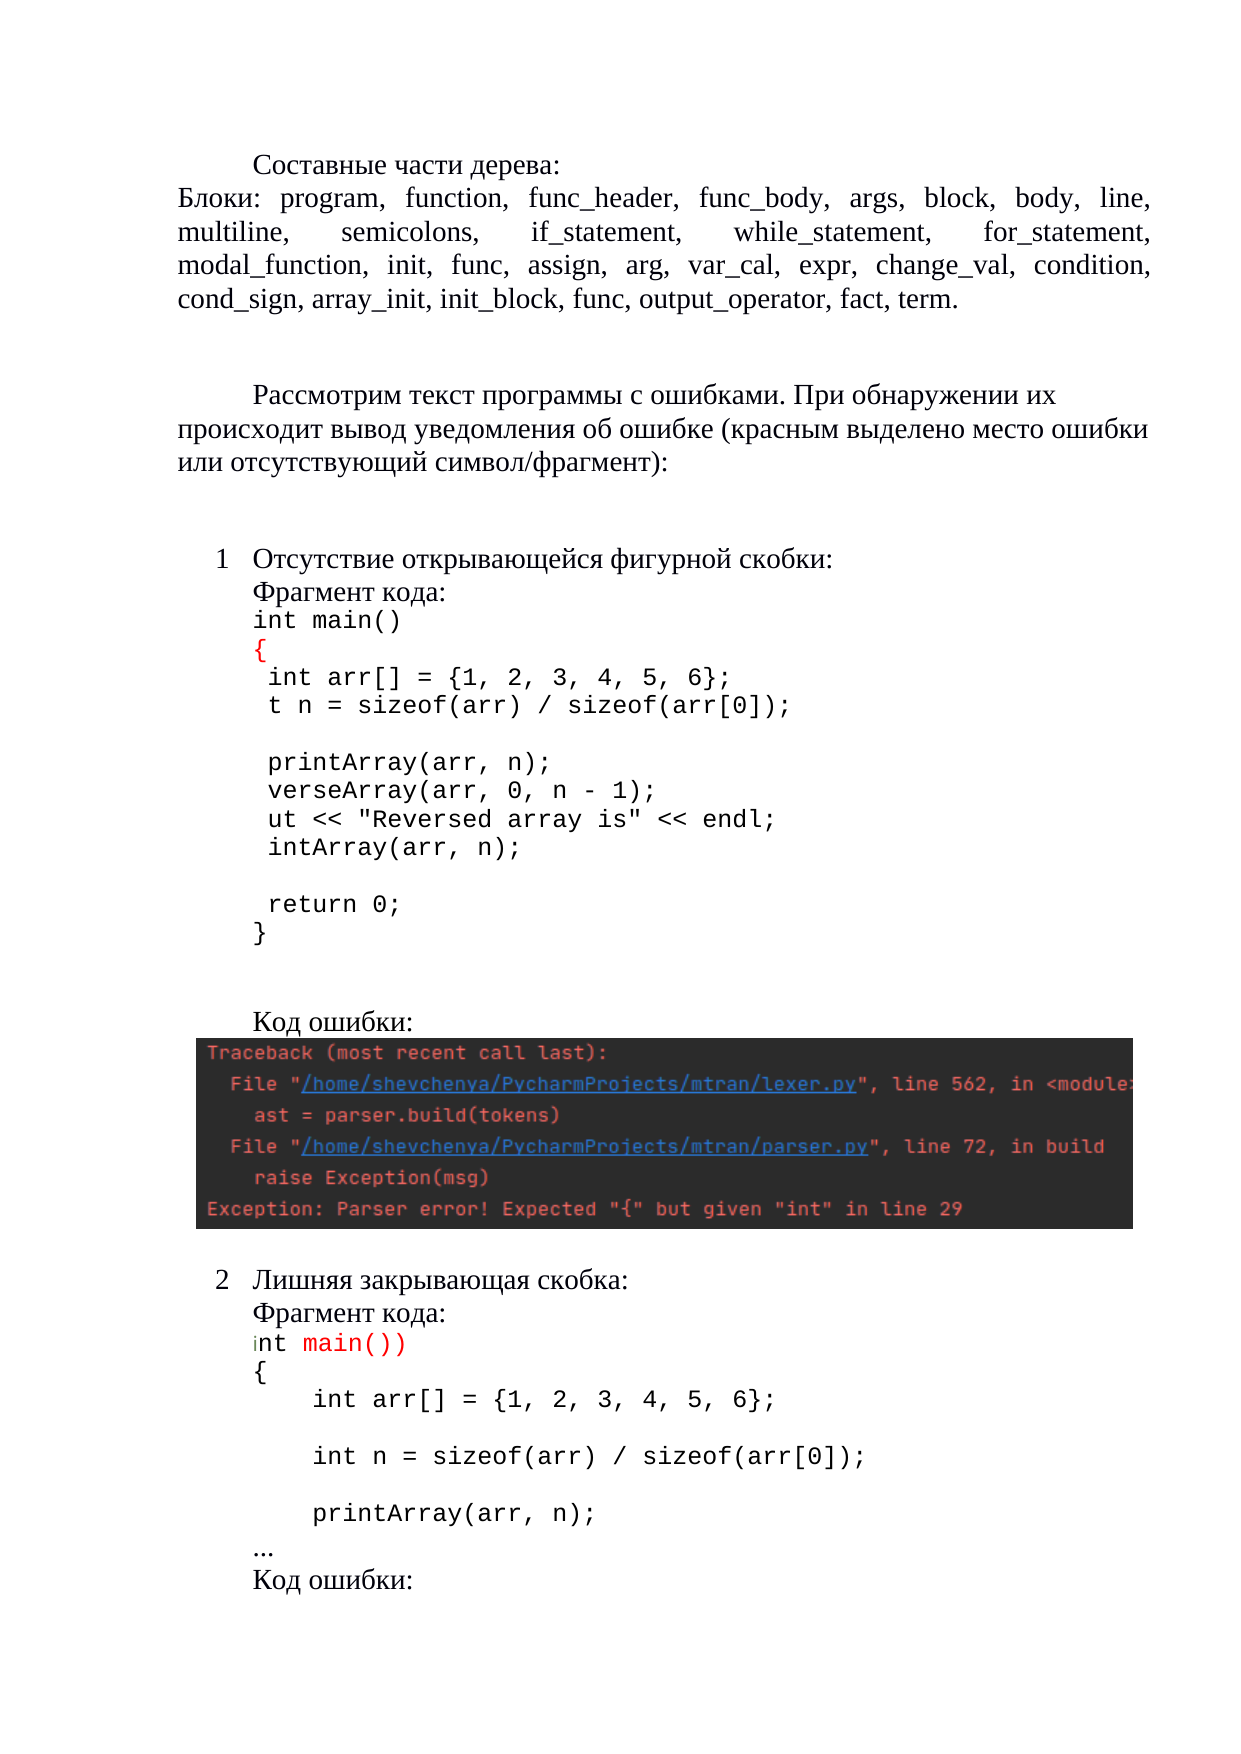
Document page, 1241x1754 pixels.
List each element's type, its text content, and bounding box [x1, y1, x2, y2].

list Отсутствие открывающейся фигурной скобки: [215, 541, 1152, 574]
list ... [215, 1529, 1152, 1562]
list Код ошибки: [215, 1004, 1152, 1038]
list int main()) { int arr[] = {1, 2, 3, 4, 5, 6}; int n = sizeof(arr) / sizeof(arr[0]); printArray(arr, n); [215, 1329, 1152, 1529]
picture [196, 1038, 1133, 1229]
text Блоки: program, function, func_header, func_body, args, block, body, line, multiline, semicolons, if_statement, while_statement, for_statement, modal_function, init, func, assign, arg, var_cal, expr, change_val, condition, cond_sign, array_init, init_block, func, output_operator, fact, term. [177, 180, 1152, 314]
list Фрагмент кода: [215, 1295, 1152, 1329]
text Рассмотрим текст программы с ошибками. При обнаружении их происходит вывод уведомления об ошибке (красным выделено место ошибки или отсутствующий символ/фрагмент): [177, 377, 1152, 478]
list Фрагмент кода: [215, 574, 1152, 608]
list Код ошибки: [215, 1562, 1152, 1596]
text Составные части дерева: [177, 147, 1152, 180]
list Лишняя закрывающая скобка: [215, 1262, 1152, 1295]
list int main() { int arr[] = {1, 2, 3, 4, 5, 6}; t n = sizeof(arr) / sizeof(arr[0]); printArray(arr, n); verseArray(arr, 0, n - 1); ut << "Reversed array is" << endl; intArray(arr, n); return 0; } [215, 608, 1152, 948]
